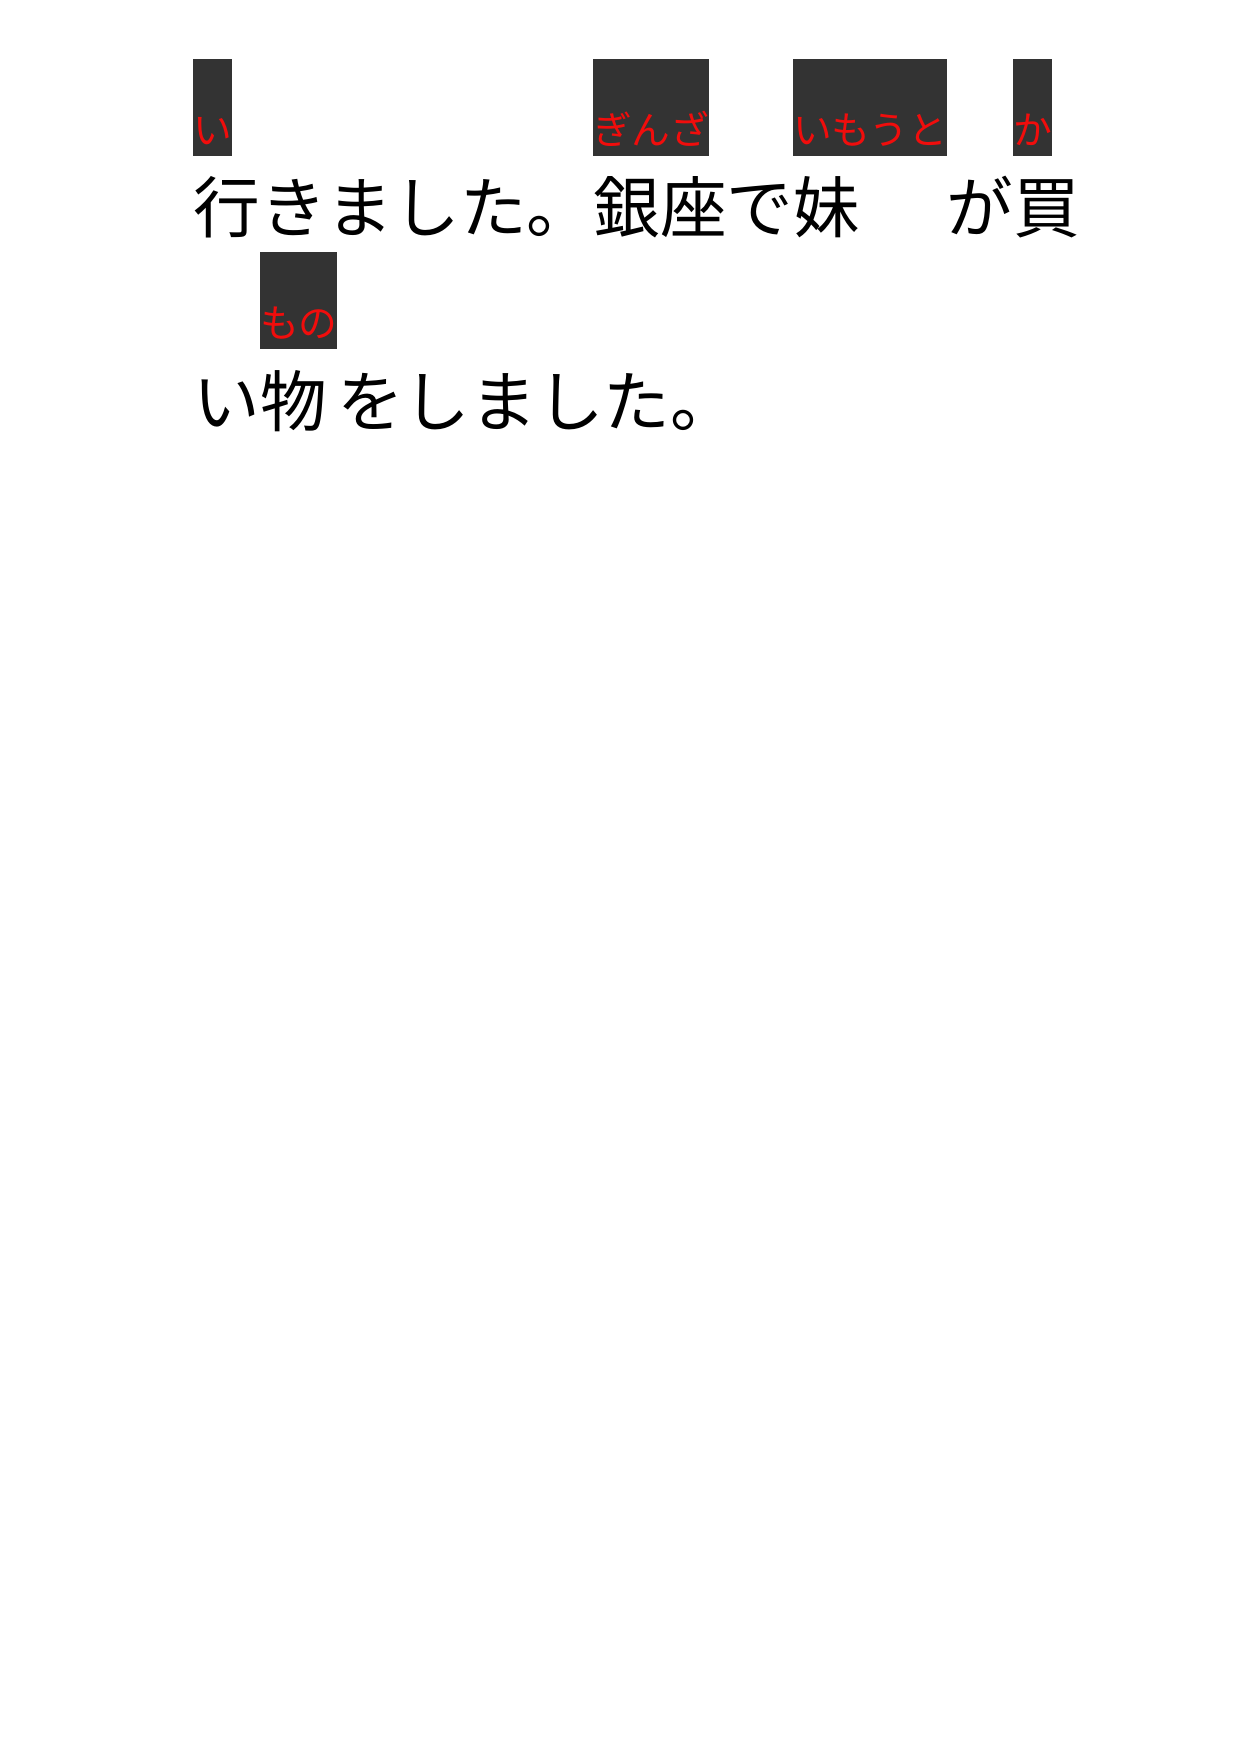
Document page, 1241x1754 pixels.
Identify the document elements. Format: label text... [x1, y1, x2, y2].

text 日本にほんでは富士山ふじさんに登のぼりました。東京とうきょうの原宿はらじゅくと渋谷しぶやに行いきました。銀座ぎんざで妹いもうとが買かい物ものをしました。 [193, 59, 1106, 445]
